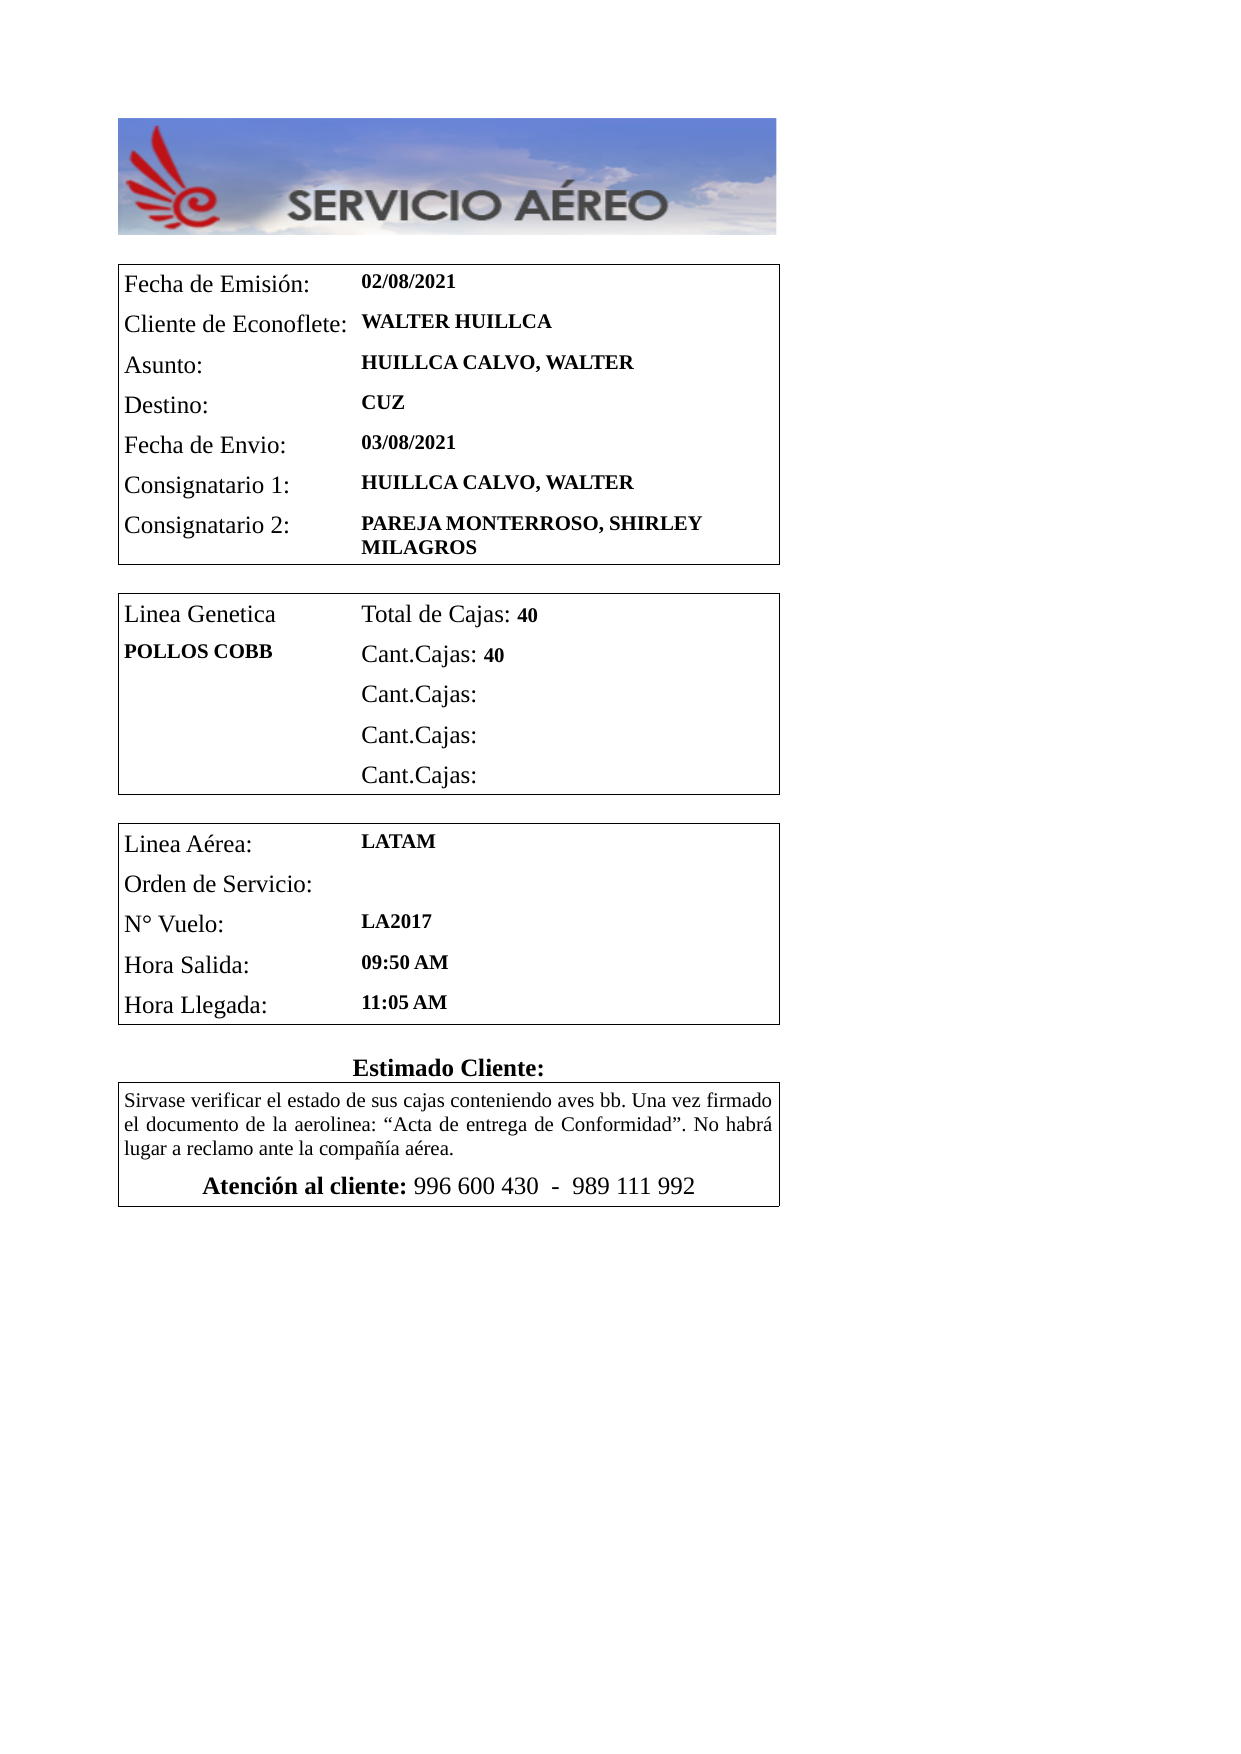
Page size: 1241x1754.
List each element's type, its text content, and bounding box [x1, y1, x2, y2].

table_cell CUZ [356, 384, 779, 424]
picture [118, 118, 777, 235]
table_cell Consignatario 1: [119, 465, 356, 505]
table_cell Asunto: [119, 344, 356, 384]
table_cell Total de Cajas: 40 [356, 594, 779, 633]
table_cell HUILLCA CALVO, WALTER [356, 344, 779, 384]
table_cell LA2017 [356, 904, 779, 944]
table_cell 03/08/2021 [356, 424, 779, 464]
table_cell 09:50 AM [356, 944, 779, 984]
table_cell PAREJA MONTERROSO, SHIRLEY MILAGROS [356, 505, 779, 564]
table_cell Cant.Cajas: [356, 714, 779, 754]
table_cell [119, 674, 356, 714]
table_header Fecha de Emisión: [119, 265, 356, 304]
table_cell [356, 565, 779, 593]
table_cell 11:05 AM [356, 984, 779, 1024]
table_cell Cant.Cajas: 40 [356, 634, 779, 674]
table_cell Estimado Cliente: [118, 1025, 779, 1082]
table_cell [356, 864, 779, 904]
table_cell Linea Aérea: [119, 824, 356, 863]
table_cell [118, 795, 356, 823]
table_cell Consignatario 2: [119, 505, 356, 564]
table_cell POLLOS COBB [119, 634, 356, 674]
table_cell LATAM [356, 824, 779, 863]
table_cell Hora Salida: [119, 944, 356, 984]
table_cell Atención al cliente: 996 600 430 - 989 111 992 [119, 1166, 779, 1206]
table_cell Cliente de Econoflete: [119, 304, 356, 344]
table_cell N° Vuelo: [119, 904, 356, 944]
table_cell Cant.Cajas: [356, 754, 779, 794]
table_cell Linea Genetica [119, 594, 356, 633]
table_cell Fecha de Envio: [119, 424, 356, 464]
table_cell [118, 565, 356, 593]
table_cell Destino: [119, 384, 356, 424]
table_cell [356, 795, 779, 823]
table_cell Cant.Cajas: [356, 674, 779, 714]
table_cell HUILLCA CALVO, WALTER [356, 465, 779, 505]
table_cell Orden de Servicio: [119, 864, 356, 904]
table_cell Hora Llegada: [119, 984, 356, 1024]
table_cell [119, 754, 356, 794]
table_cell WALTER HUILLCA [356, 304, 779, 344]
table_cell [119, 714, 356, 754]
table_cell Sirvase verificar el estado de sus cajas conteniendo aves bb. Una vez firmado el documento de la aerolinea: “Acta de entrega de Conformidad”. No habrá lugar a reclamo ante la compañía aérea. [119, 1083, 779, 1166]
table_header 02/08/2021 [356, 265, 779, 304]
